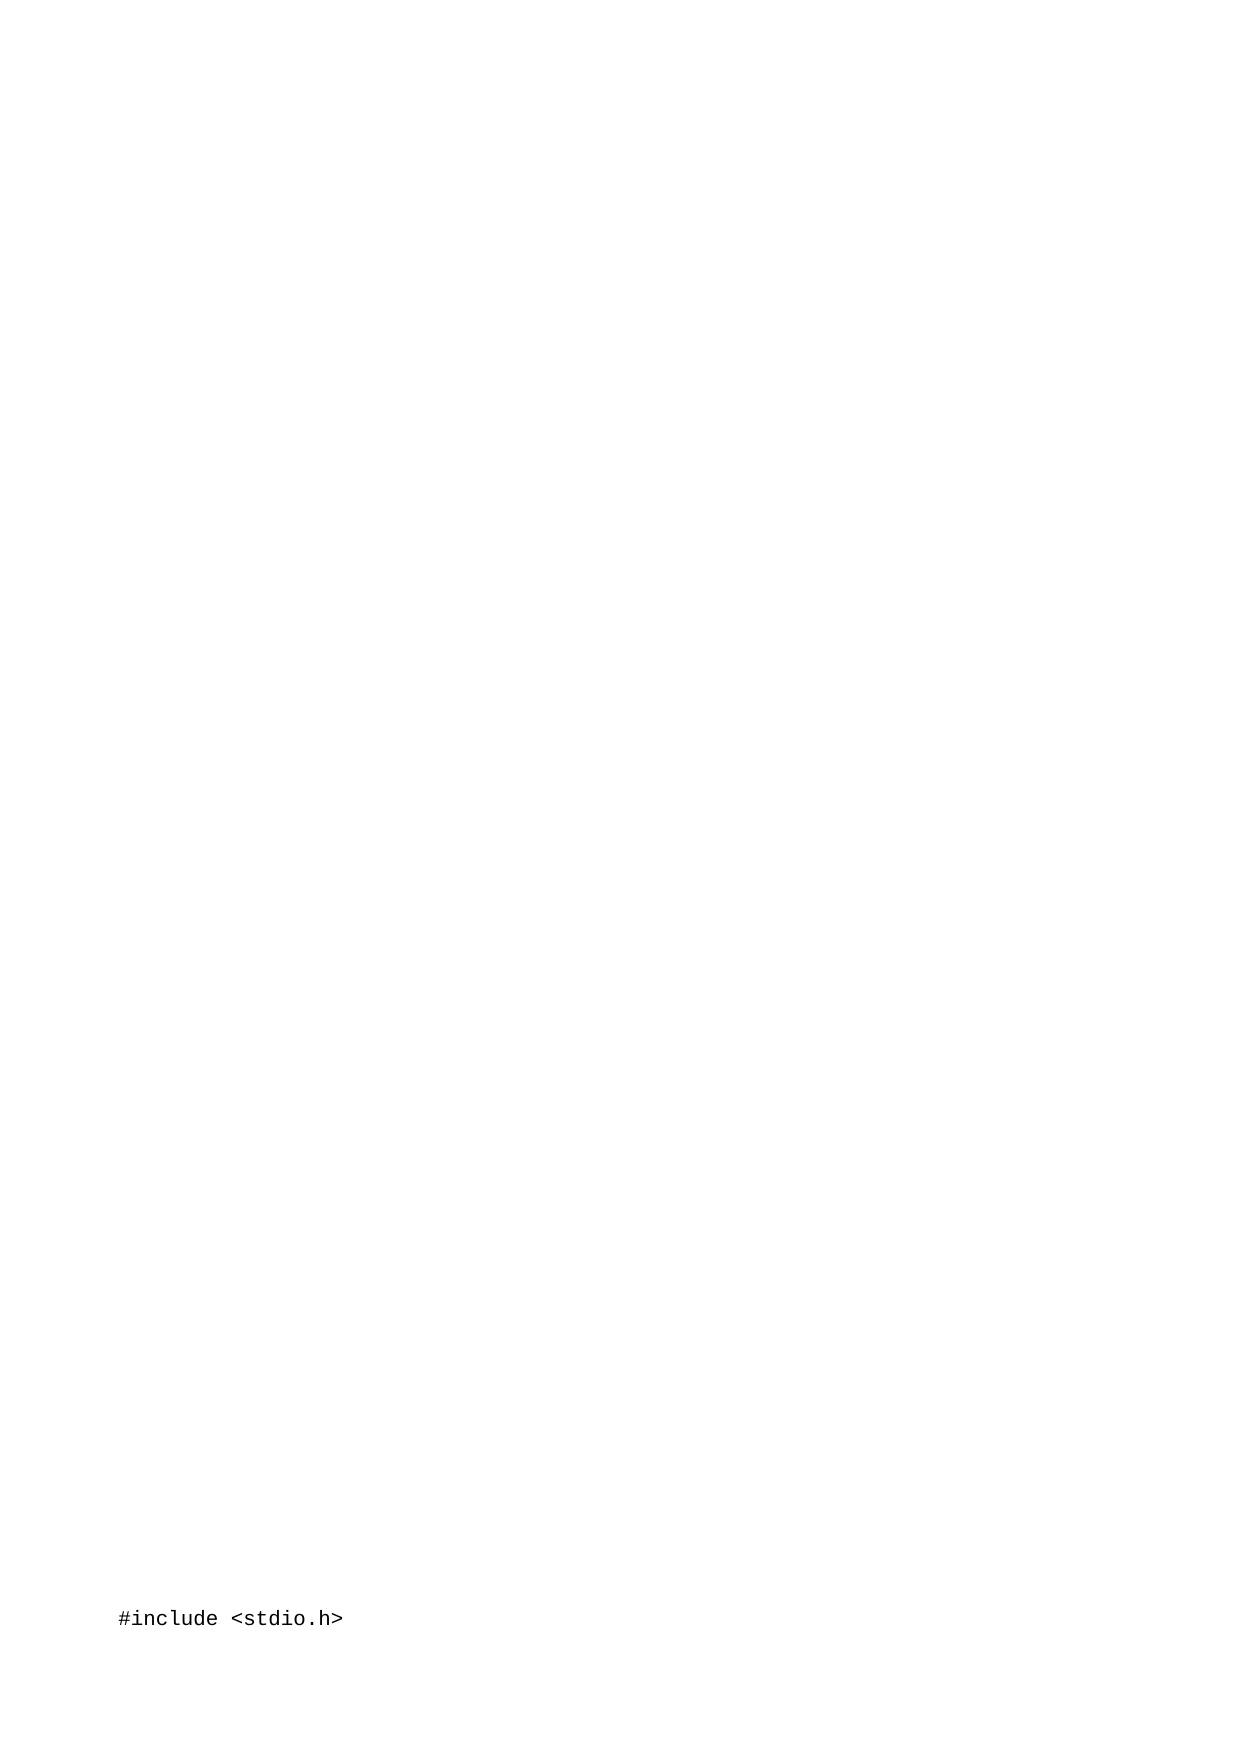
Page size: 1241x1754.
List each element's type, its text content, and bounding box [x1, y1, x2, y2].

text #include <stdio.h> [118, 1608, 1122, 1631]
